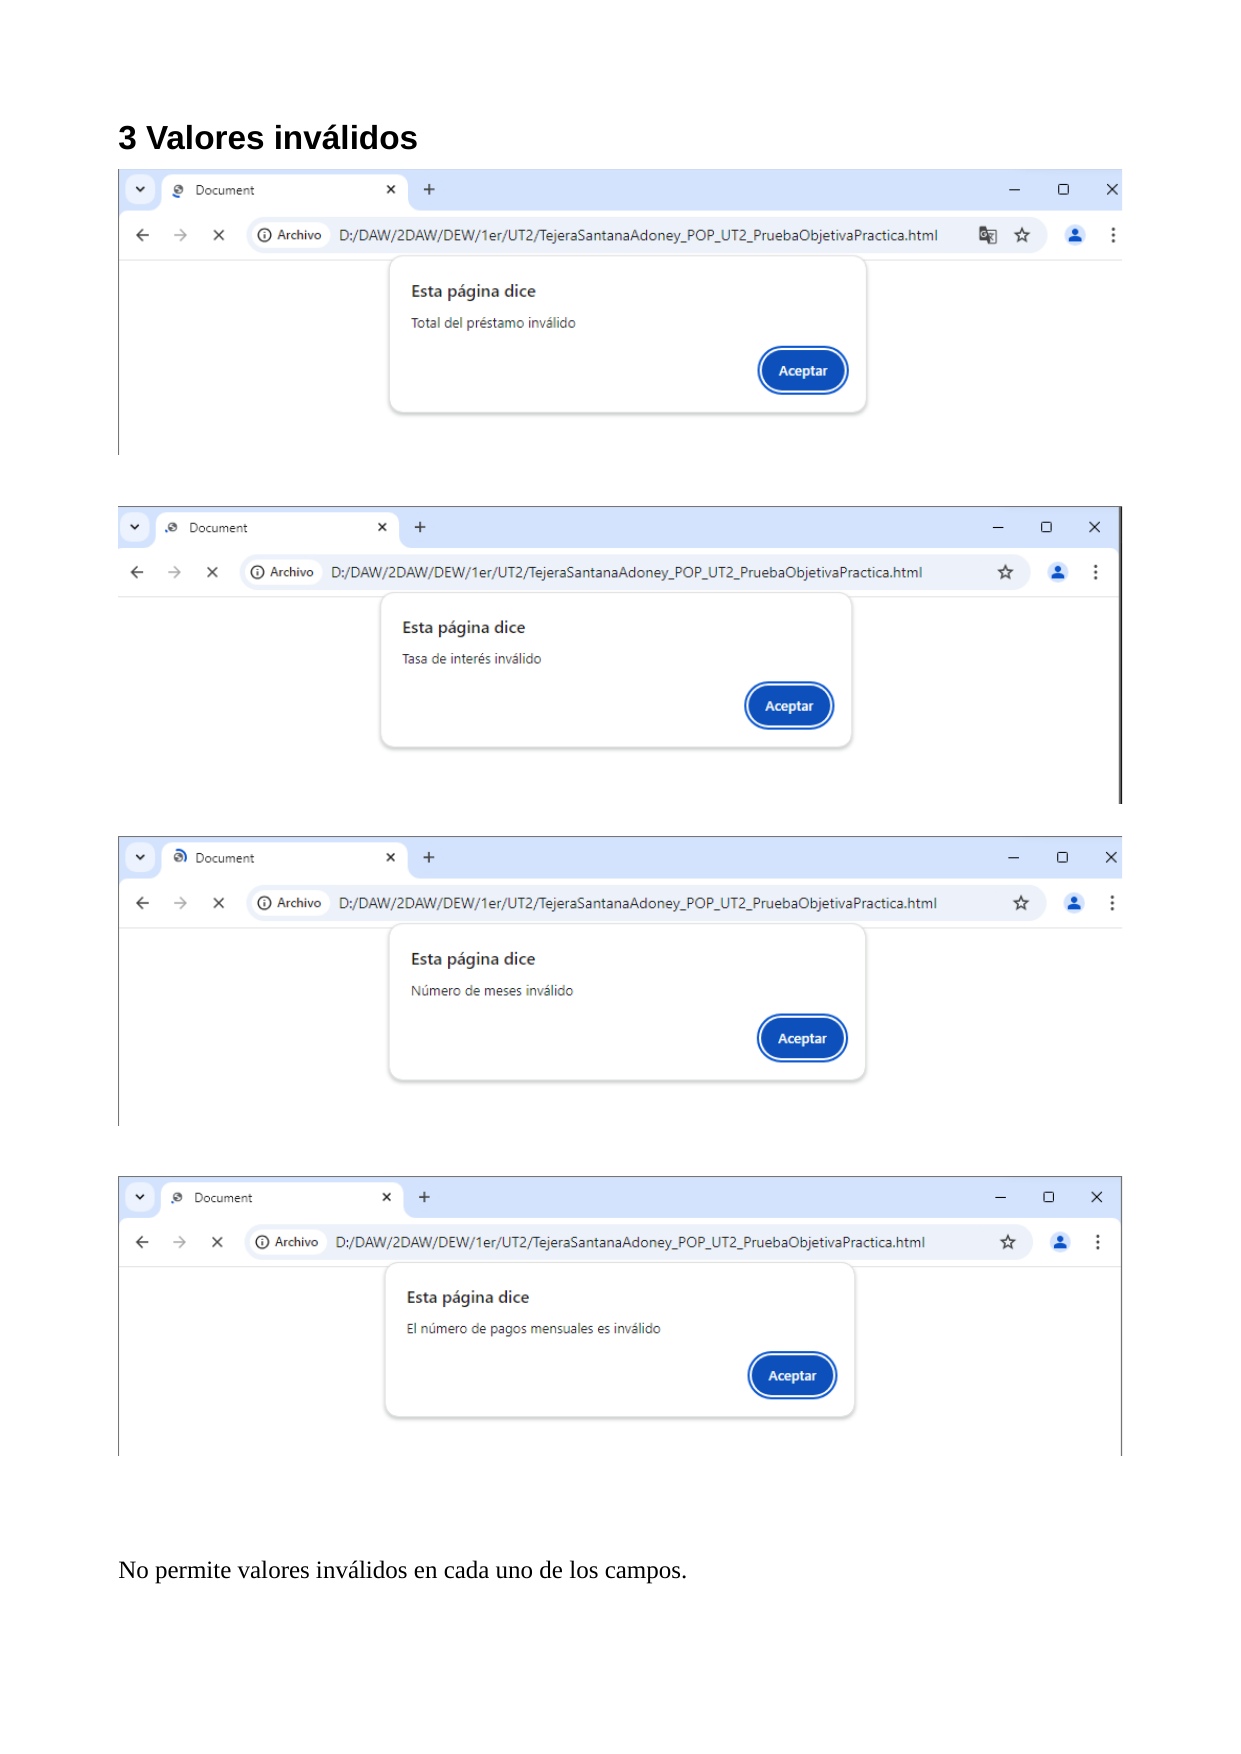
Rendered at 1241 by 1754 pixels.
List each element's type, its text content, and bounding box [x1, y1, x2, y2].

picture [118, 506, 1123, 804]
picture [118, 1176, 1123, 1456]
picture [118, 169, 1123, 455]
text No permite valores inválidos en cada uno de los campos. [118, 1555, 1122, 1584]
subtitle 3 Valores inválidos [118, 118, 1122, 157]
picture [118, 836, 1123, 1126]
